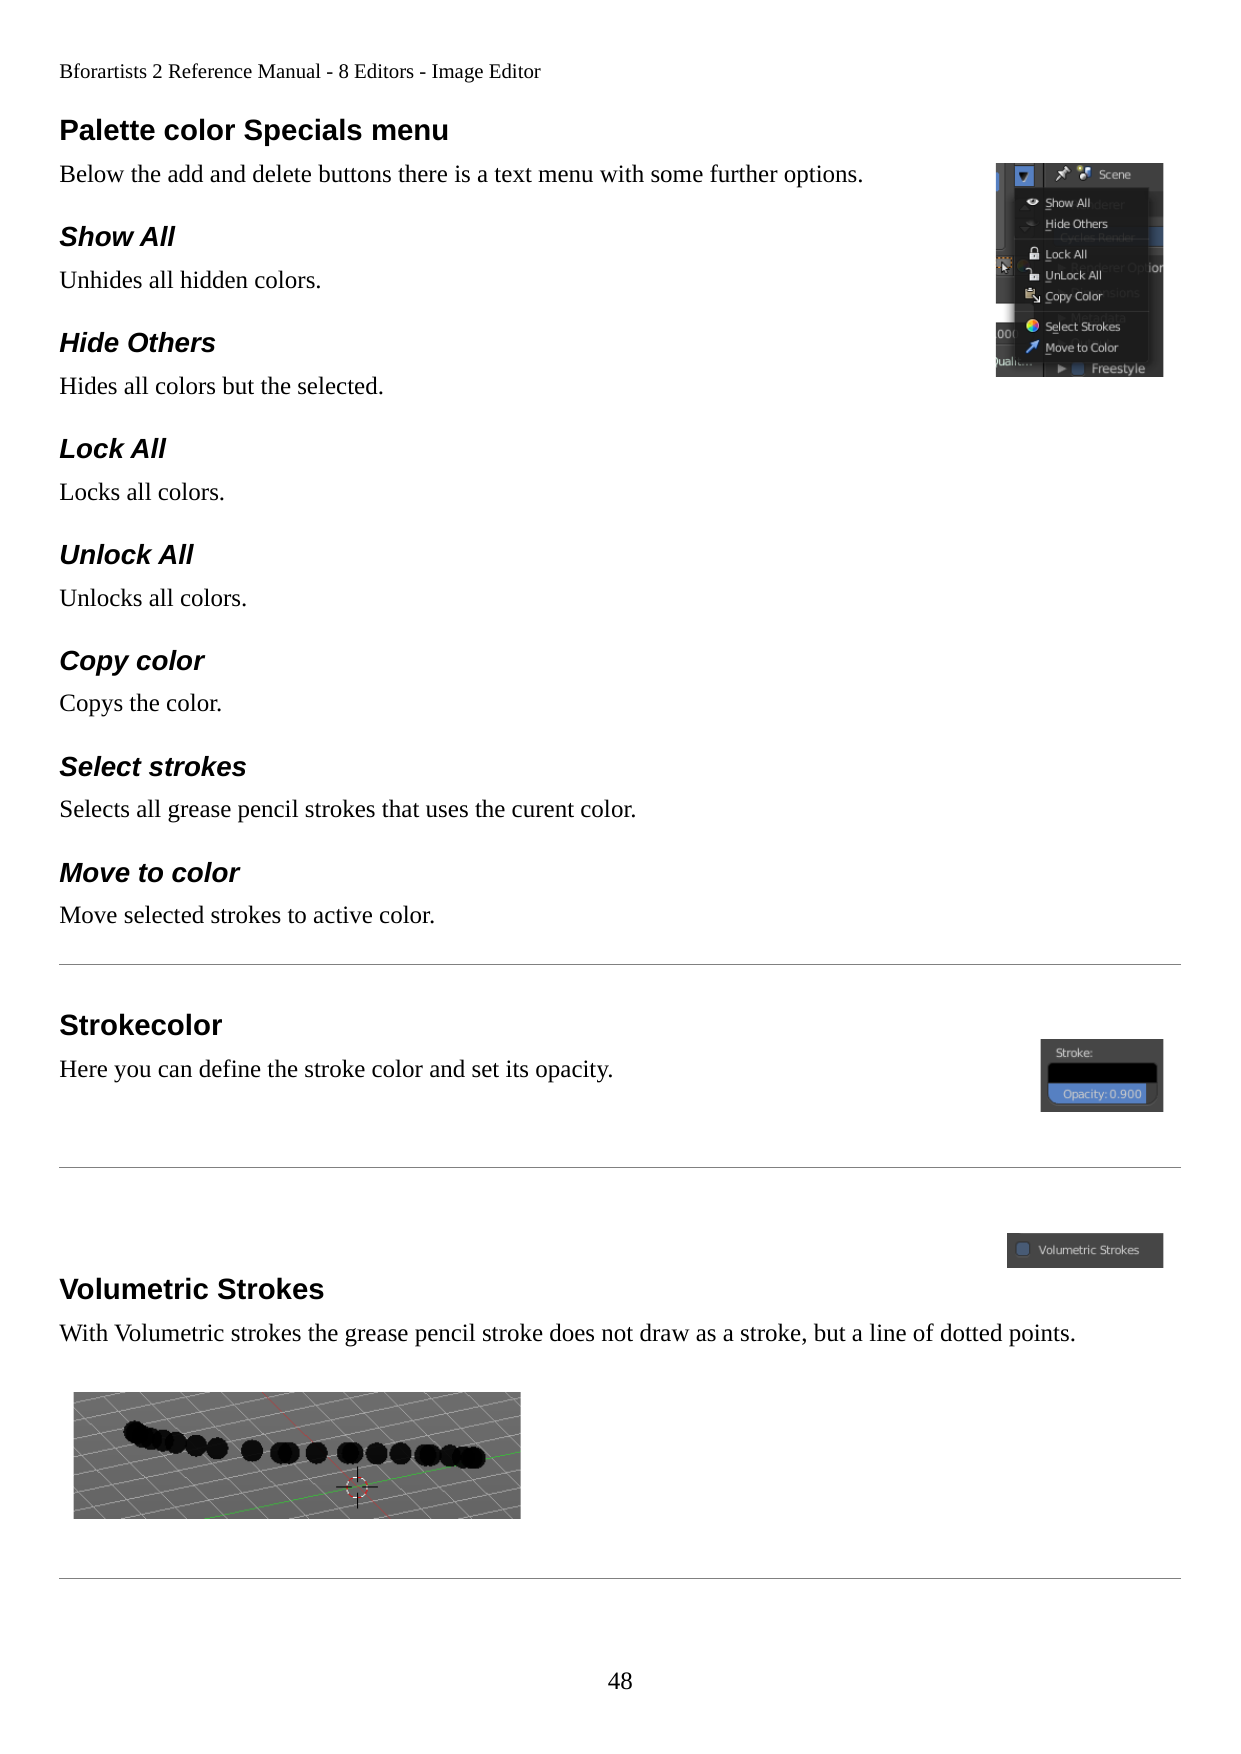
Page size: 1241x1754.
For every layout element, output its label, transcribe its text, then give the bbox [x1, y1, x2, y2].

subtitle Volumetric Strokes [59, 1272, 1181, 1306]
picture [73, 1392, 521, 1519]
text Here you can define the stroke color and set its opacity. [59, 1054, 1040, 1083]
subtitle [1164, 326, 1181, 358]
text With Volumetric strokes the grease pencil stroke does not draw as a stroke, but a line of dotted points. [59, 1318, 1181, 1347]
subtitle Unlock All [59, 538, 1181, 570]
subtitle Copy color [59, 644, 1181, 676]
picture [995, 163, 1164, 377]
text Below the add and delete buttons there is a text menu with some further options. [59, 159, 1181, 188]
subtitle [1164, 220, 1181, 252]
text Copys the color. [59, 688, 1181, 717]
picture [1040, 1039, 1164, 1112]
subtitle Lock All [59, 432, 1181, 464]
subtitle Show All [59, 220, 995, 252]
text Selects all grease pencil strokes that uses the curent color. [59, 794, 1181, 823]
subtitle Hide Others [59, 326, 995, 358]
text Move selected strokes to active color. [59, 900, 1181, 929]
text Unlocks all colors. [59, 583, 1181, 611]
text Locks all colors. [59, 477, 1181, 505]
text Hides all colors but the selected. [59, 371, 1181, 399]
text Unhides all hidden colors. [59, 265, 995, 293]
subtitle Move to color [59, 856, 1181, 888]
subtitle Palette color Specials menu [59, 113, 1181, 146]
picture [1007, 1233, 1164, 1268]
subtitle Select strokes [59, 750, 1181, 782]
subtitle Strokecolor [59, 1008, 1181, 1042]
